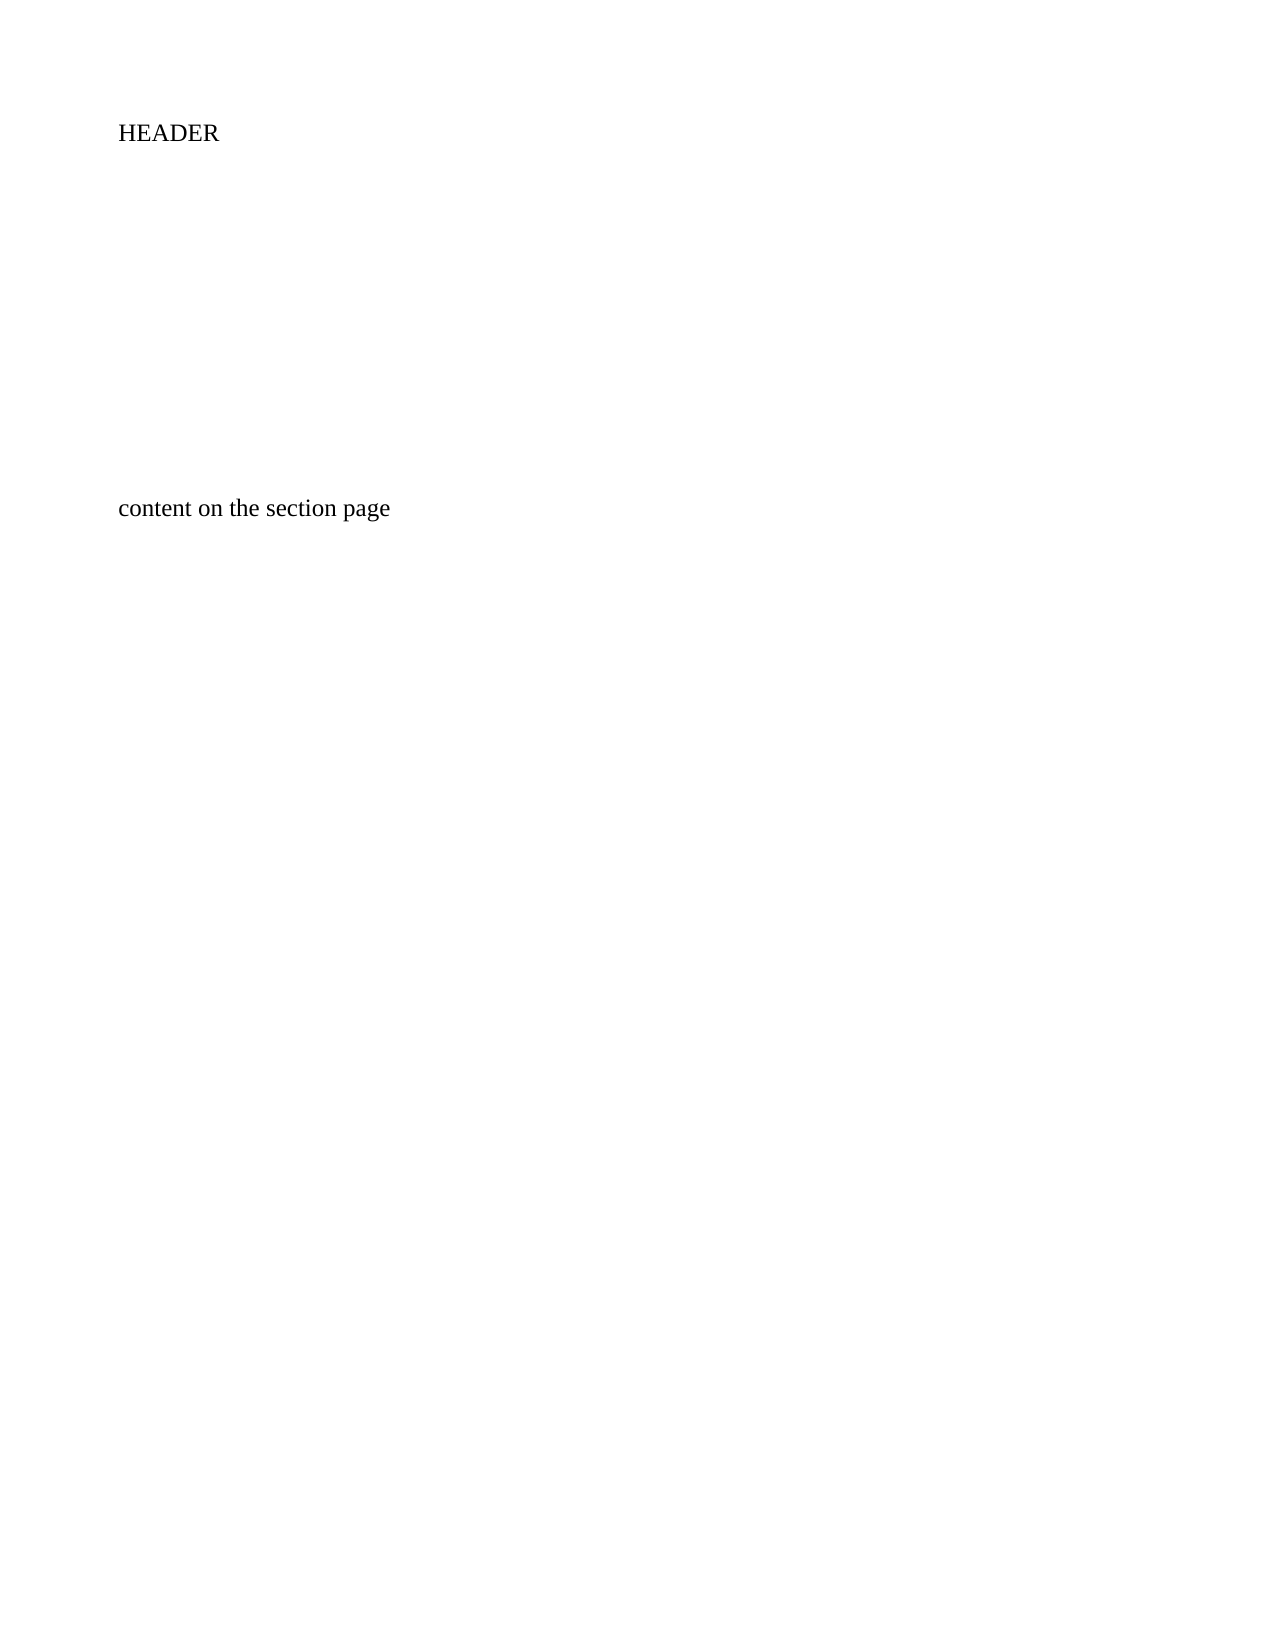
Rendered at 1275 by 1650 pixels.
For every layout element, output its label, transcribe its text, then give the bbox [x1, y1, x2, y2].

text content on the section page [118, 493, 1157, 522]
